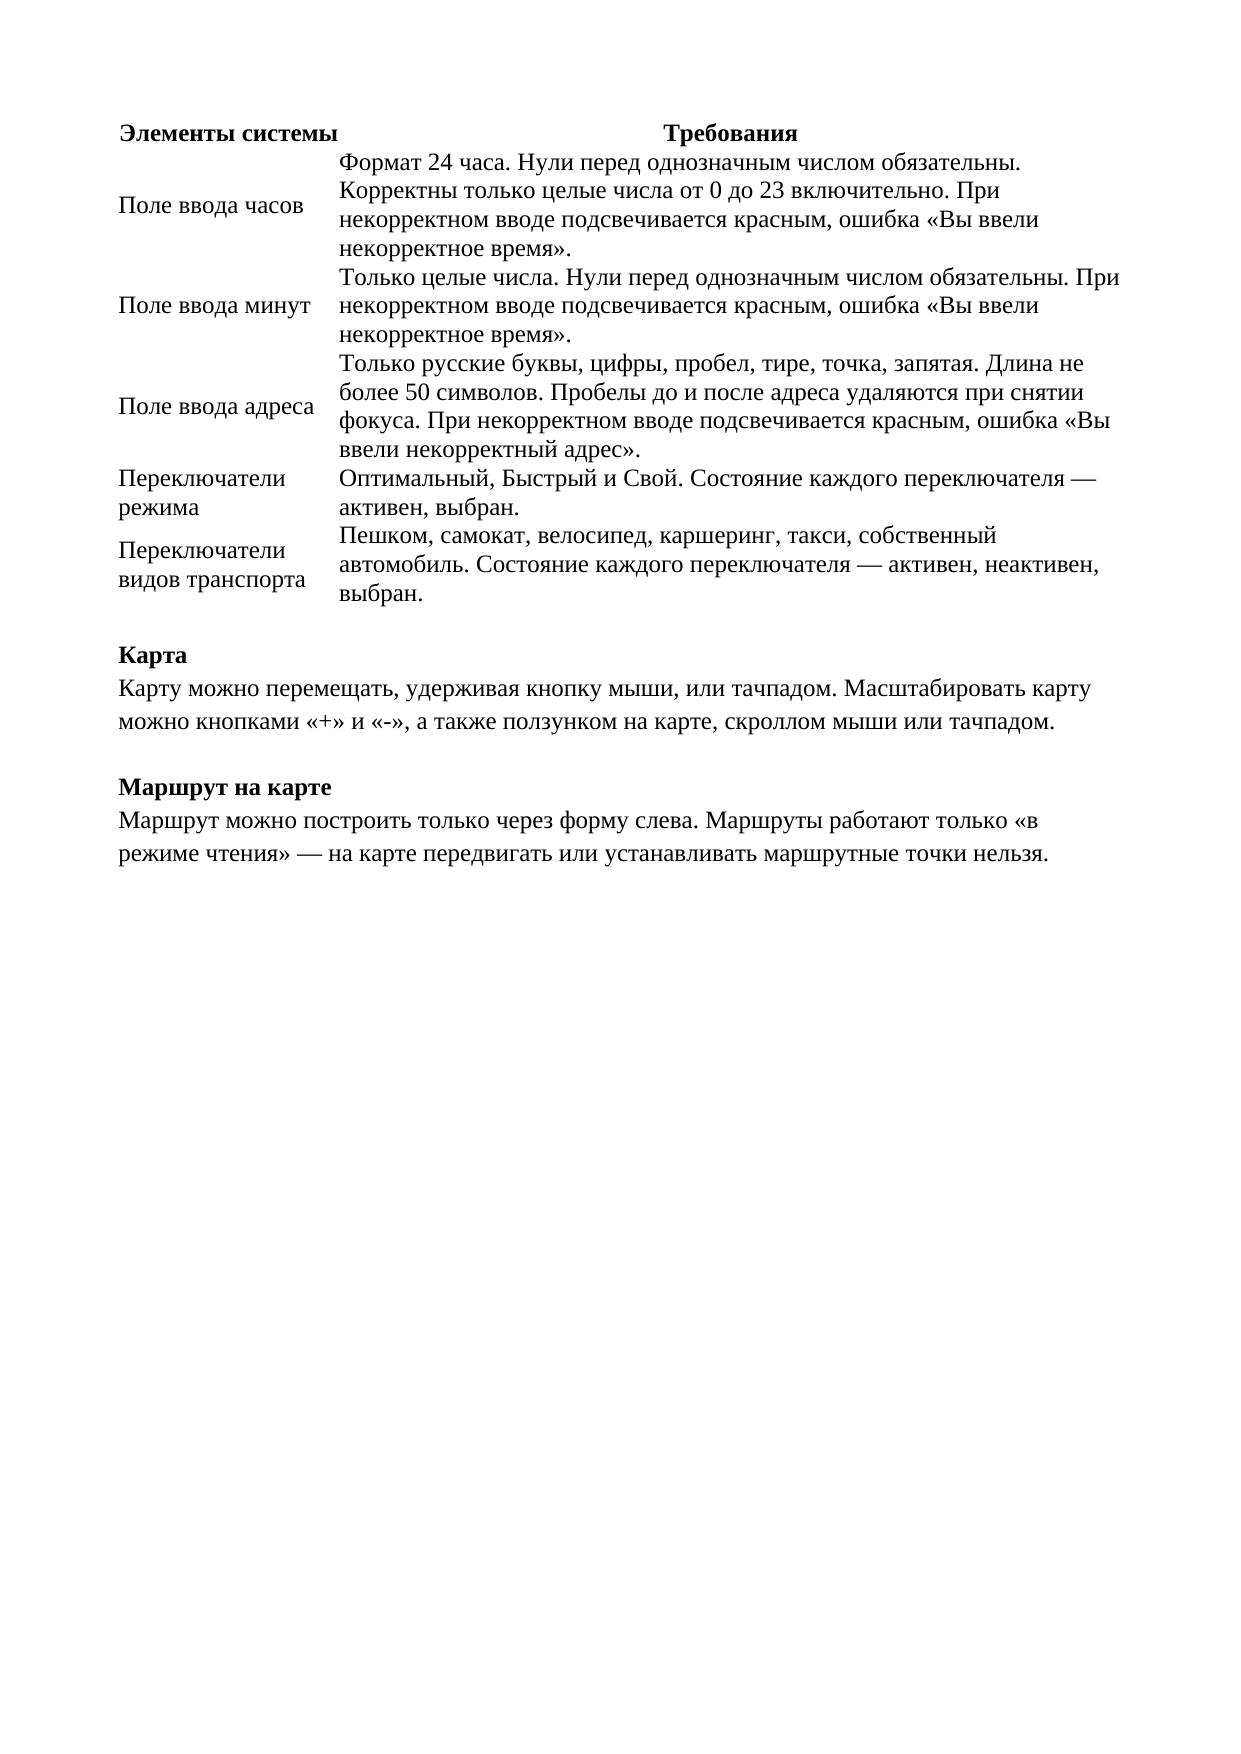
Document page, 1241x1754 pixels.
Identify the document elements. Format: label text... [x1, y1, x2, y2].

table_cell Оптимальный, Быстрый и Свой. Состояние каждого переключателя — активен, выбран. [339, 463, 1122, 521]
table_cell Переключатели видов транспорта [118, 521, 339, 607]
table_cell Только целые числа. Нули перед однозначным числом обязательны. При некорректном вводе подсвечивается красным, ошибка «Вы ввели некорректное время». [339, 262, 1122, 348]
table_cell Переключатели режима [118, 463, 339, 521]
table_header Требования [339, 118, 1122, 147]
table_cell Поле ввода адреса [118, 348, 339, 463]
text Карта [118, 640, 1122, 669]
table_cell Поле ввода минут [118, 262, 339, 348]
table_cell Только русские буквы, цифры, пробел, тире, точка, запятая. Длина не более 50 символов. Пробелы до и после адреса удаляются при снятии фокуса. При некорректном вводе подсвечивается красным, ошибка «Вы ввели некорректный адрес». [339, 348, 1122, 463]
table_cell Формат 24 часа. Нули перед однозначным числом обязательны. Корректны только целые числа от 0 до 23 включительно. При некорректном вводе подсвечивается красным, ошибка «Вы ввели некорректное время». [339, 147, 1122, 262]
text Маршрут на карте [118, 772, 1122, 801]
table_header Элементы системы [118, 118, 339, 147]
text Карту можно перемещать, удерживая кнопку мыши, или тачпадом. Масштабировать карту можно кнопками «+» и «-», а также ползунком на карте, скроллом мыши или тачпадом. [118, 673, 1122, 735]
table_cell Пешком, самокат, велосипед, каршеринг, такси, собственный автомобиль. Состояние каждого переключателя — активен, неактивен, выбран. [339, 521, 1122, 607]
text Маршрут можно построить только через форму слева. Маршруты работают только «в режиме чтения» — на карте передвигать или устанавливать маршрутные точки нельзя. [118, 805, 1122, 867]
table_cell Поле ввода часов [118, 147, 339, 262]
